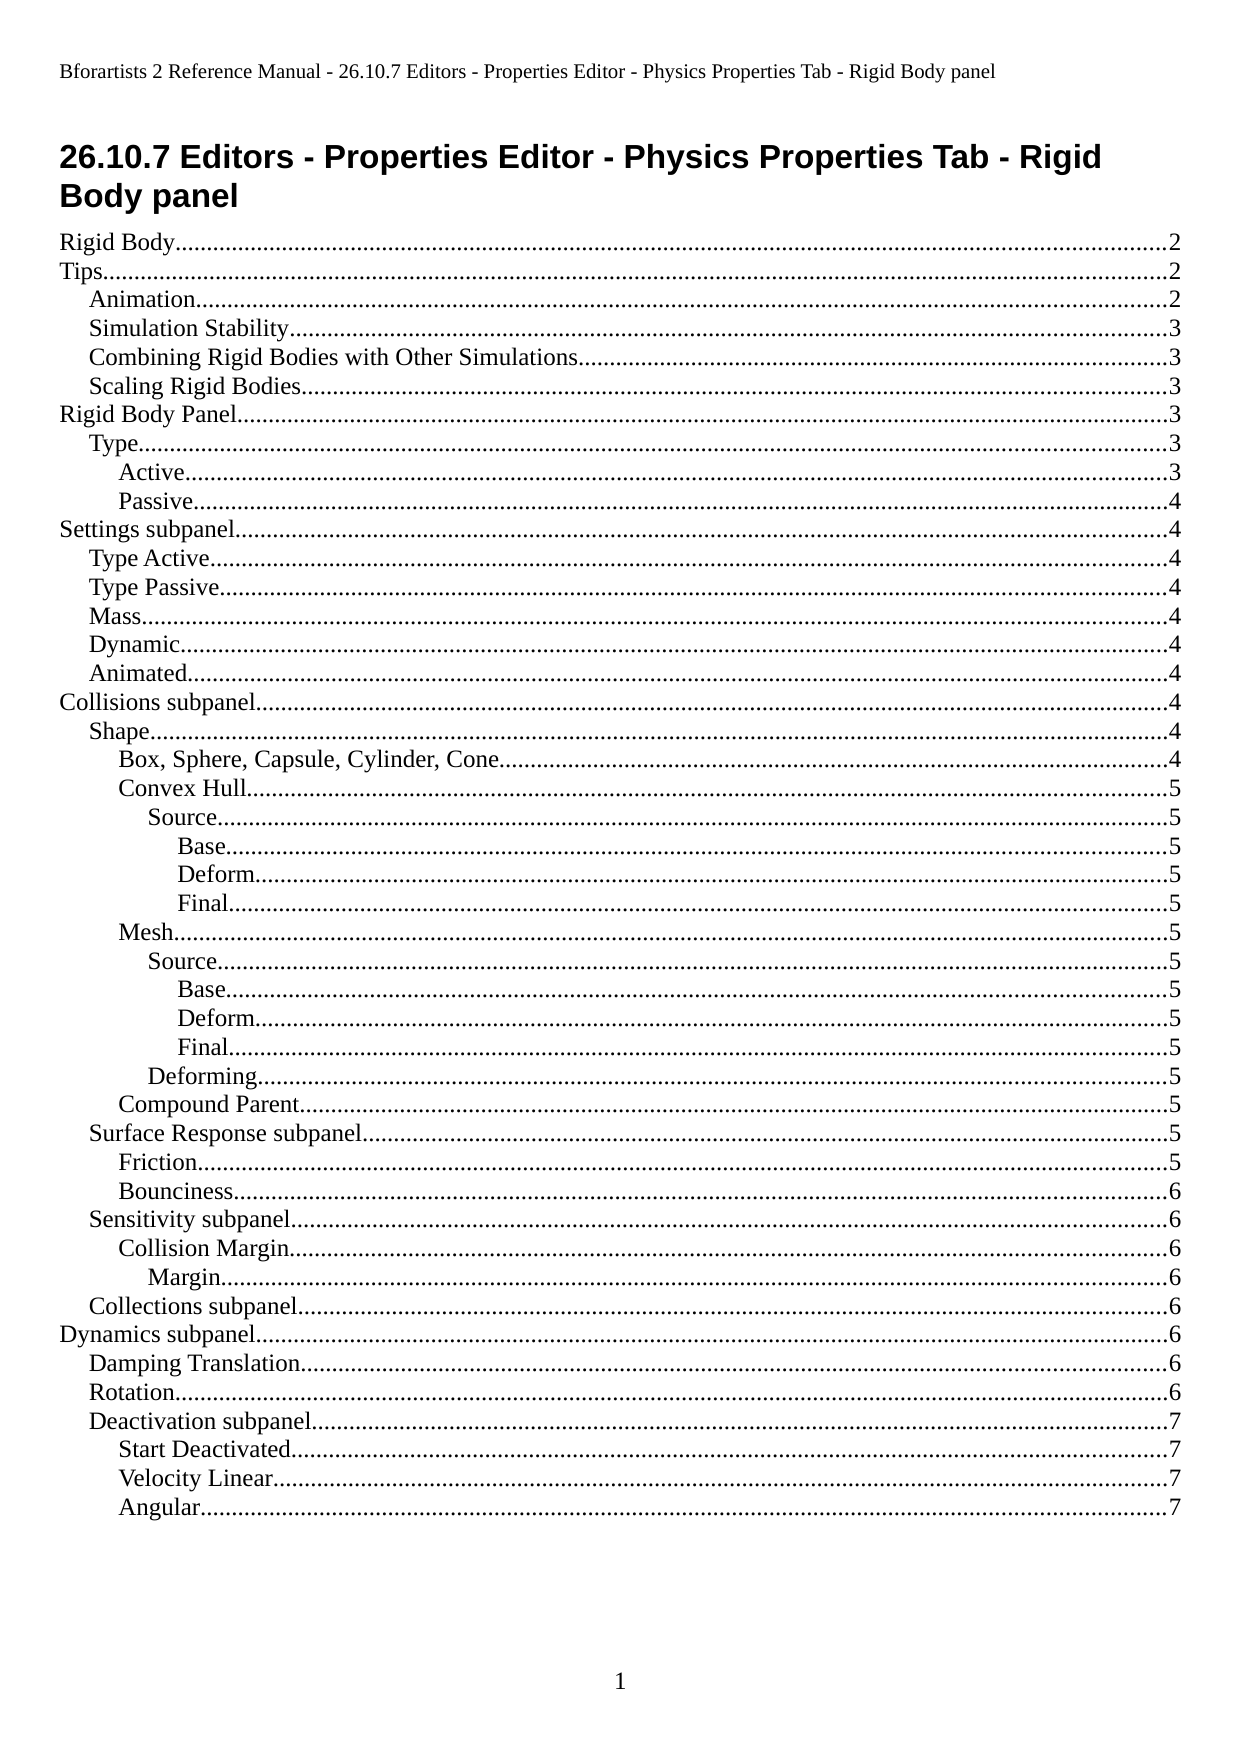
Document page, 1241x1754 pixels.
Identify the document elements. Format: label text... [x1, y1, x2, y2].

text Rotation 6 [88, 1377, 1181, 1406]
text Scaling Rigid Bodies 3 [88, 371, 1181, 399]
text Base 5 [177, 831, 1181, 859]
text Collections subpanel 6 [88, 1291, 1181, 1319]
text Box, Sphere, Capsule, Cylinder, Cone 4 [118, 744, 1181, 773]
text Surface Response subpanel 5 [88, 1118, 1181, 1147]
text Source 5 [147, 946, 1181, 974]
text Combining Rigid Bodies with Other Simulations 3 [88, 342, 1181, 371]
text Passive 4 [118, 486, 1181, 514]
text Start Deactivated 7 [118, 1434, 1181, 1463]
text Final 5 [177, 888, 1181, 917]
text Final 5 [177, 1032, 1181, 1061]
text Type 3 [88, 428, 1181, 457]
text Friction 5 [118, 1147, 1181, 1176]
text Mass 4 [88, 601, 1181, 629]
text Deform 5 [177, 859, 1181, 888]
text Deactivation subpanel 7 [88, 1406, 1181, 1434]
text Dynamics subpanel 6 [59, 1319, 1181, 1348]
text Deforming 5 [147, 1061, 1181, 1089]
text Bounciness 6 [118, 1176, 1181, 1204]
text Type Passive 4 [88, 572, 1181, 601]
text Active 3 [118, 457, 1181, 486]
text Base 5 [177, 974, 1181, 1003]
text Damping Translation 6 [88, 1348, 1181, 1377]
text Sensitivity subpanel 6 [88, 1204, 1181, 1233]
text Dynamic 4 [88, 629, 1181, 658]
text Settings subpanel 4 [59, 514, 1181, 543]
text Tips 2 [59, 256, 1181, 284]
text Velocity Linear 7 [118, 1463, 1181, 1492]
text Source 5 [147, 802, 1181, 831]
text Angular 7 [118, 1492, 1181, 1521]
text Margin 6 [147, 1262, 1181, 1291]
text Type Active 4 [88, 543, 1181, 572]
text Shape 4 [88, 716, 1181, 744]
text Collisions subpanel 4 [59, 687, 1181, 716]
text Collision Margin 6 [118, 1233, 1181, 1262]
text Rigid Body Panel 3 [59, 399, 1181, 428]
text Deform 5 [177, 1003, 1181, 1032]
text Convex Hull 5 [118, 773, 1181, 802]
text Rigid Body 2 [59, 227, 1181, 256]
text Simulation Stability 3 [88, 313, 1181, 342]
text Animated 4 [88, 658, 1181, 687]
text Animation 2 [88, 284, 1181, 313]
text Compound Parent 5 [118, 1089, 1181, 1118]
subtitle 26.10.7 Editors - Properties Editor - Physics Properties Tab - Rigid Body panel [59, 138, 1181, 214]
text Mesh 5 [118, 917, 1181, 946]
